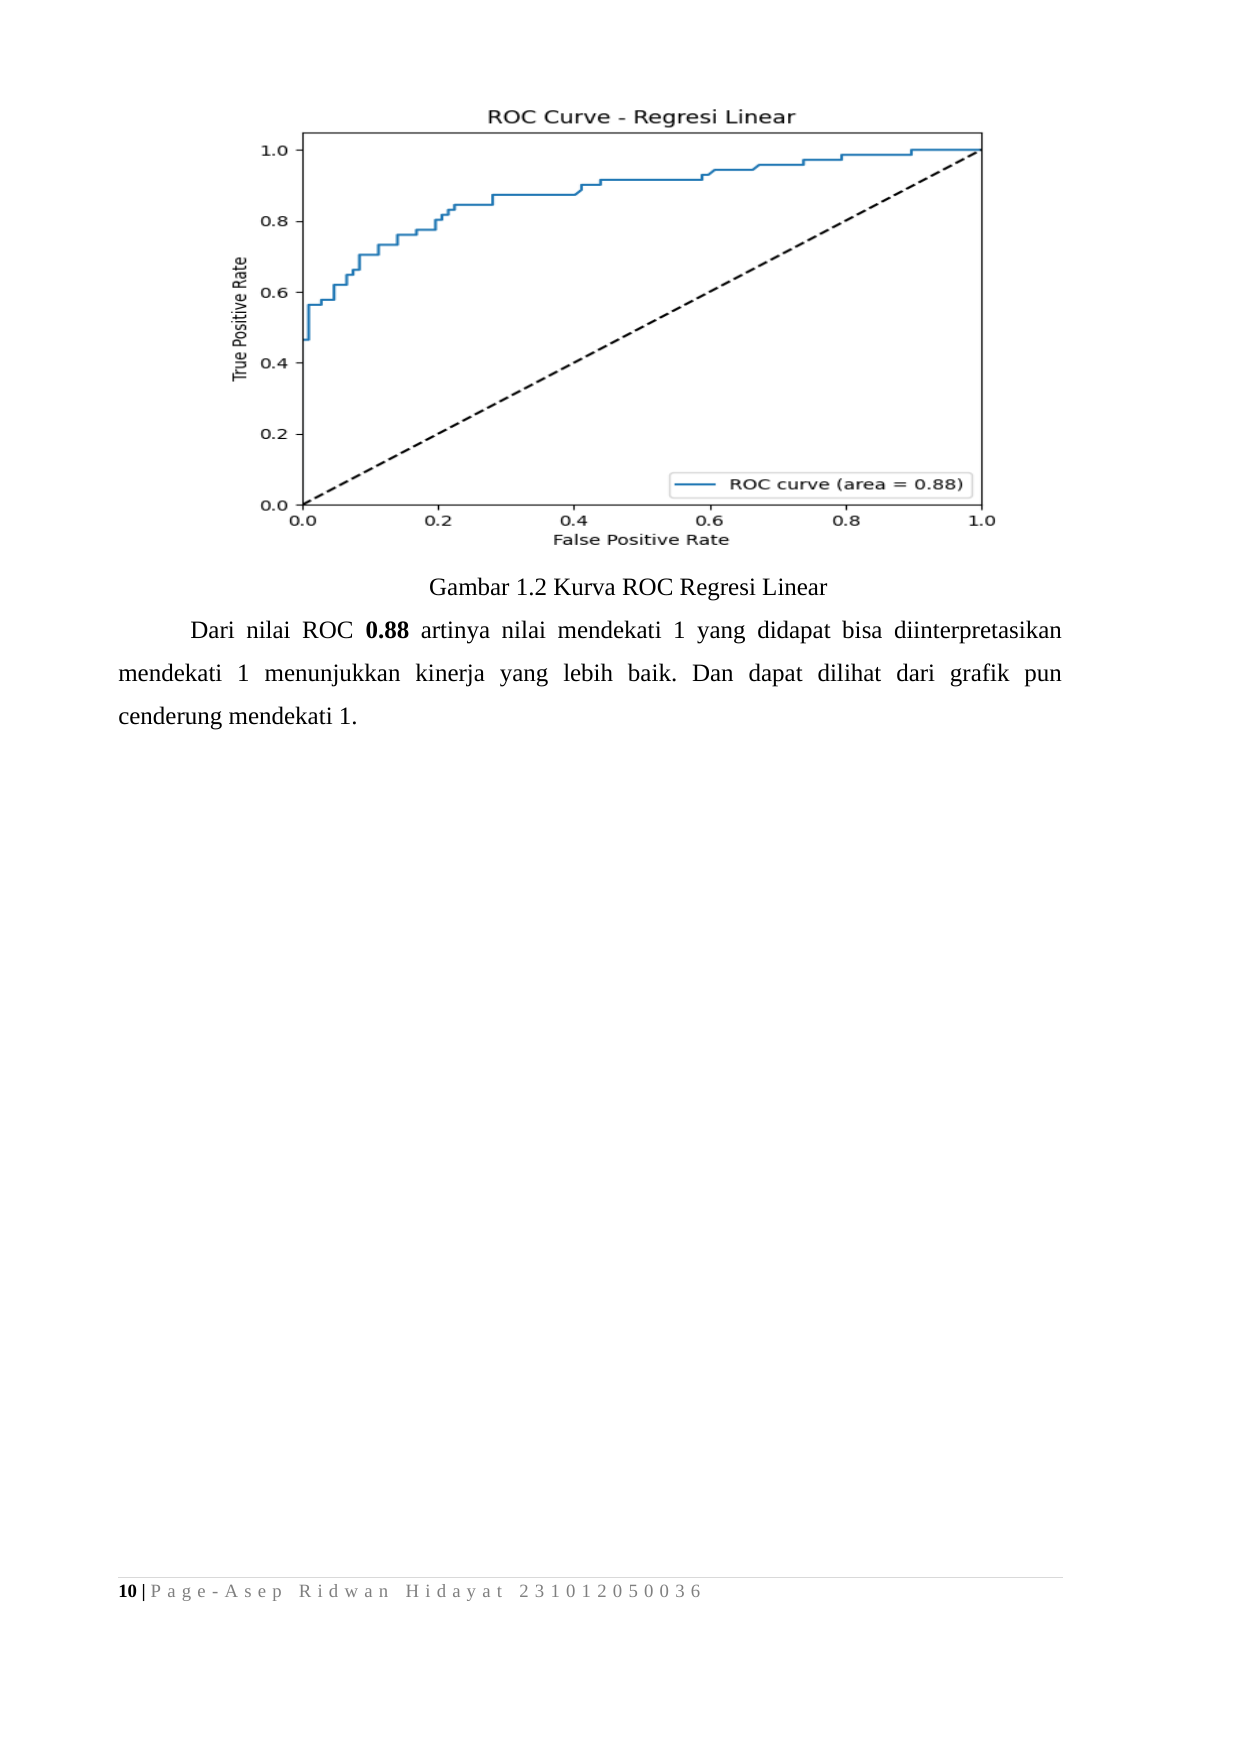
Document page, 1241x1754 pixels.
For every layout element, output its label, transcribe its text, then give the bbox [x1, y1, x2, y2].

list Dari nilai ROC 0.88 artinya nilai mendekati 1 yang didapat bisa diinterpretasikan mendekati 1 menunjukkan kinerja yang lebih baik. Dan dapat dilihat dari grafik pun cenderung mendekati 1. [118, 615, 1063, 730]
list Gambar 1.2 Kurva ROC Regresi Linear [193, 572, 1063, 601]
